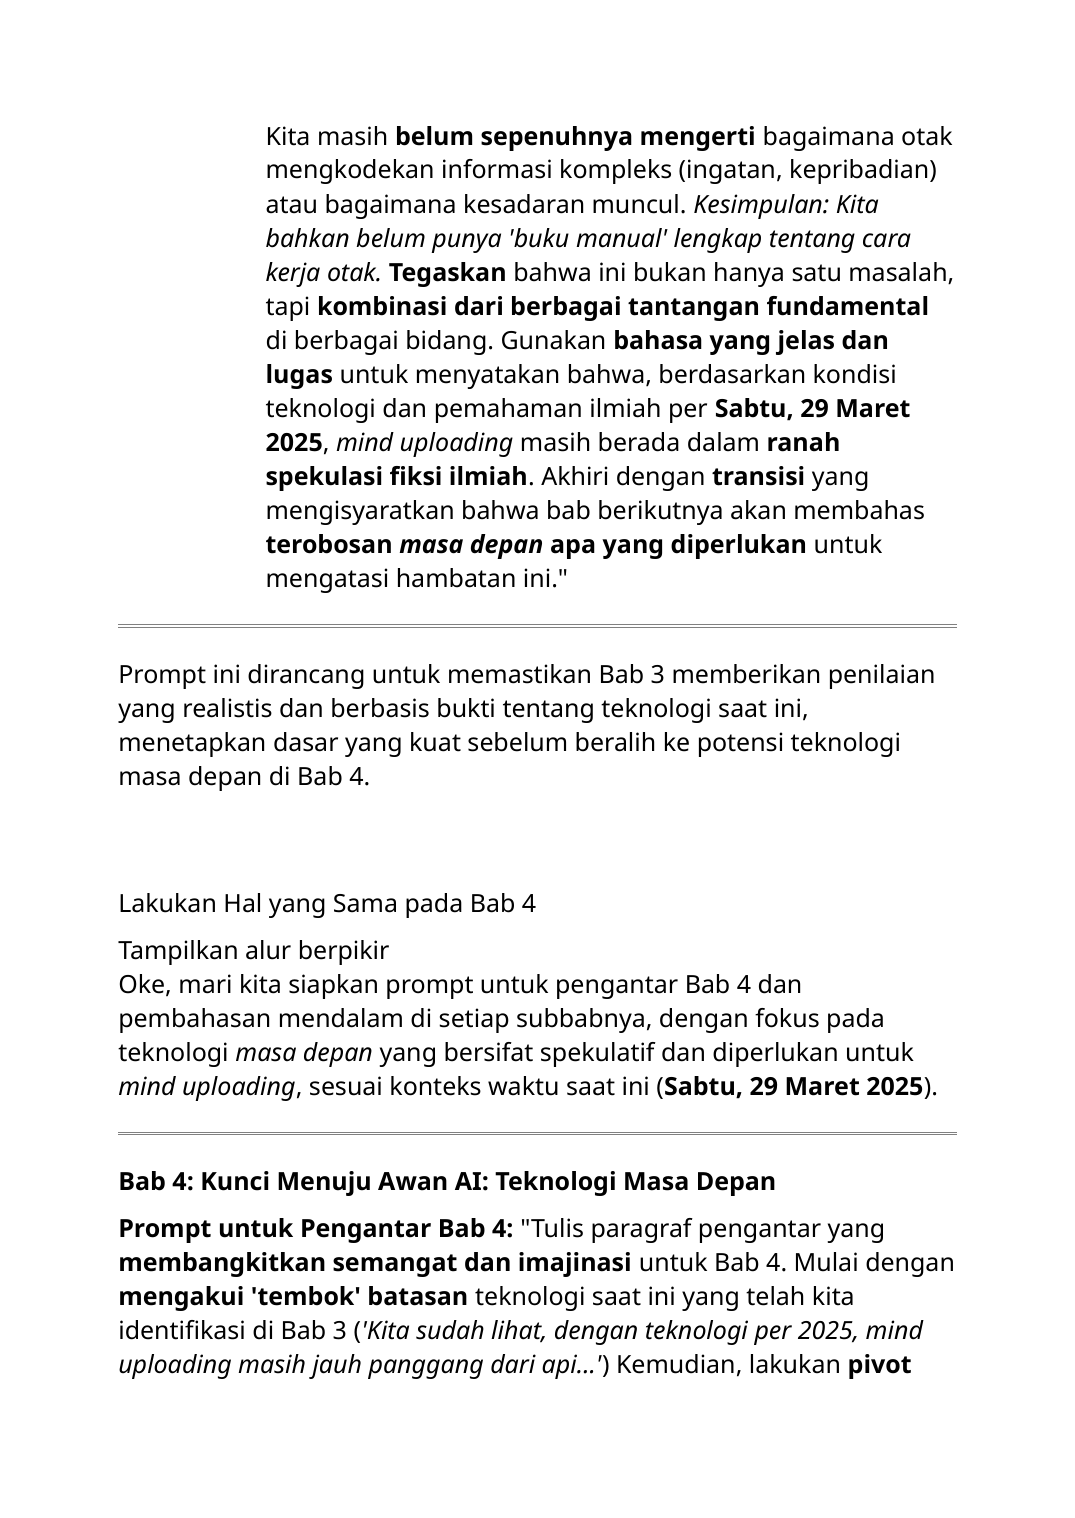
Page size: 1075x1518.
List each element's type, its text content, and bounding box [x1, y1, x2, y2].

list Kita masih belum sepenuhnya mengerti bagaimana otak mengkodekan informasi kompleks (ingatan, kepribadian) atau bagaimana kesadaran muncul. Kesimpulan: Kita bahkan belum punya 'buku manual' lengkap tentang cara kerja otak. Tegaskan bahwa ini bukan hanya satu masalah, tapi kombinasi dari berbagai tantangan fundamental di berbagai bidang. Gunakan bahasa yang jelas dan lugas untuk menyatakan bahwa, berdasarkan kondisi teknologi dan pemahaman ilmiah per Sabtu, 29 Maret 2025, mind uploading masih berada dalam ranah spekulasi fiksi ilmiah. Akhiri dengan transisi yang mengisyaratkan bahwa bab berikutnya akan membahas terobosan masa depan apa yang diperlukan untuk mengatasi hambatan ini." [236, 118, 957, 595]
text Prompt untuk Pengantar Bab 4: "Tulis paragraf pengantar yang membangkitkan semangat dan imajinasi untuk Bab 4. Mulai dengan mengakui 'tembok' batasan teknologi saat ini yang telah kita identifikasi di Bab 3 ('Kita sudah lihat, dengan teknologi per 2025, mind uploading masih jauh panggang dari api...') Kemudian, lakukan pivot [118, 1211, 957, 1381]
text Oke, mari kita siapkan prompt untuk pengantar Bab 4 dan pembahasan mendalam di setiap subbabnya, dengan fokus pada teknologi masa depan yang bersifat spekulatif dan diperlukan untuk mind uploading, sesuai konteks waktu saat ini (Sabtu, 29 Maret 2025). [118, 966, 957, 1103]
text Tampilkan alur berpikir [118, 932, 957, 966]
text Bab 4: Kunci Menuju Awan AI: Teknologi Masa Depan [118, 1164, 957, 1198]
text Lakukan Hal yang Sama pada Bab 4 [118, 886, 957, 920]
text Prompt ini dirancang untuk memastikan Bab 3 memberikan penilaian yang realistis dan berbasis bukti tentang teknologi saat ini, menetapkan dasar yang kuat sebelum beralih ke potensi teknologi masa depan di Bab 4. [118, 656, 957, 793]
